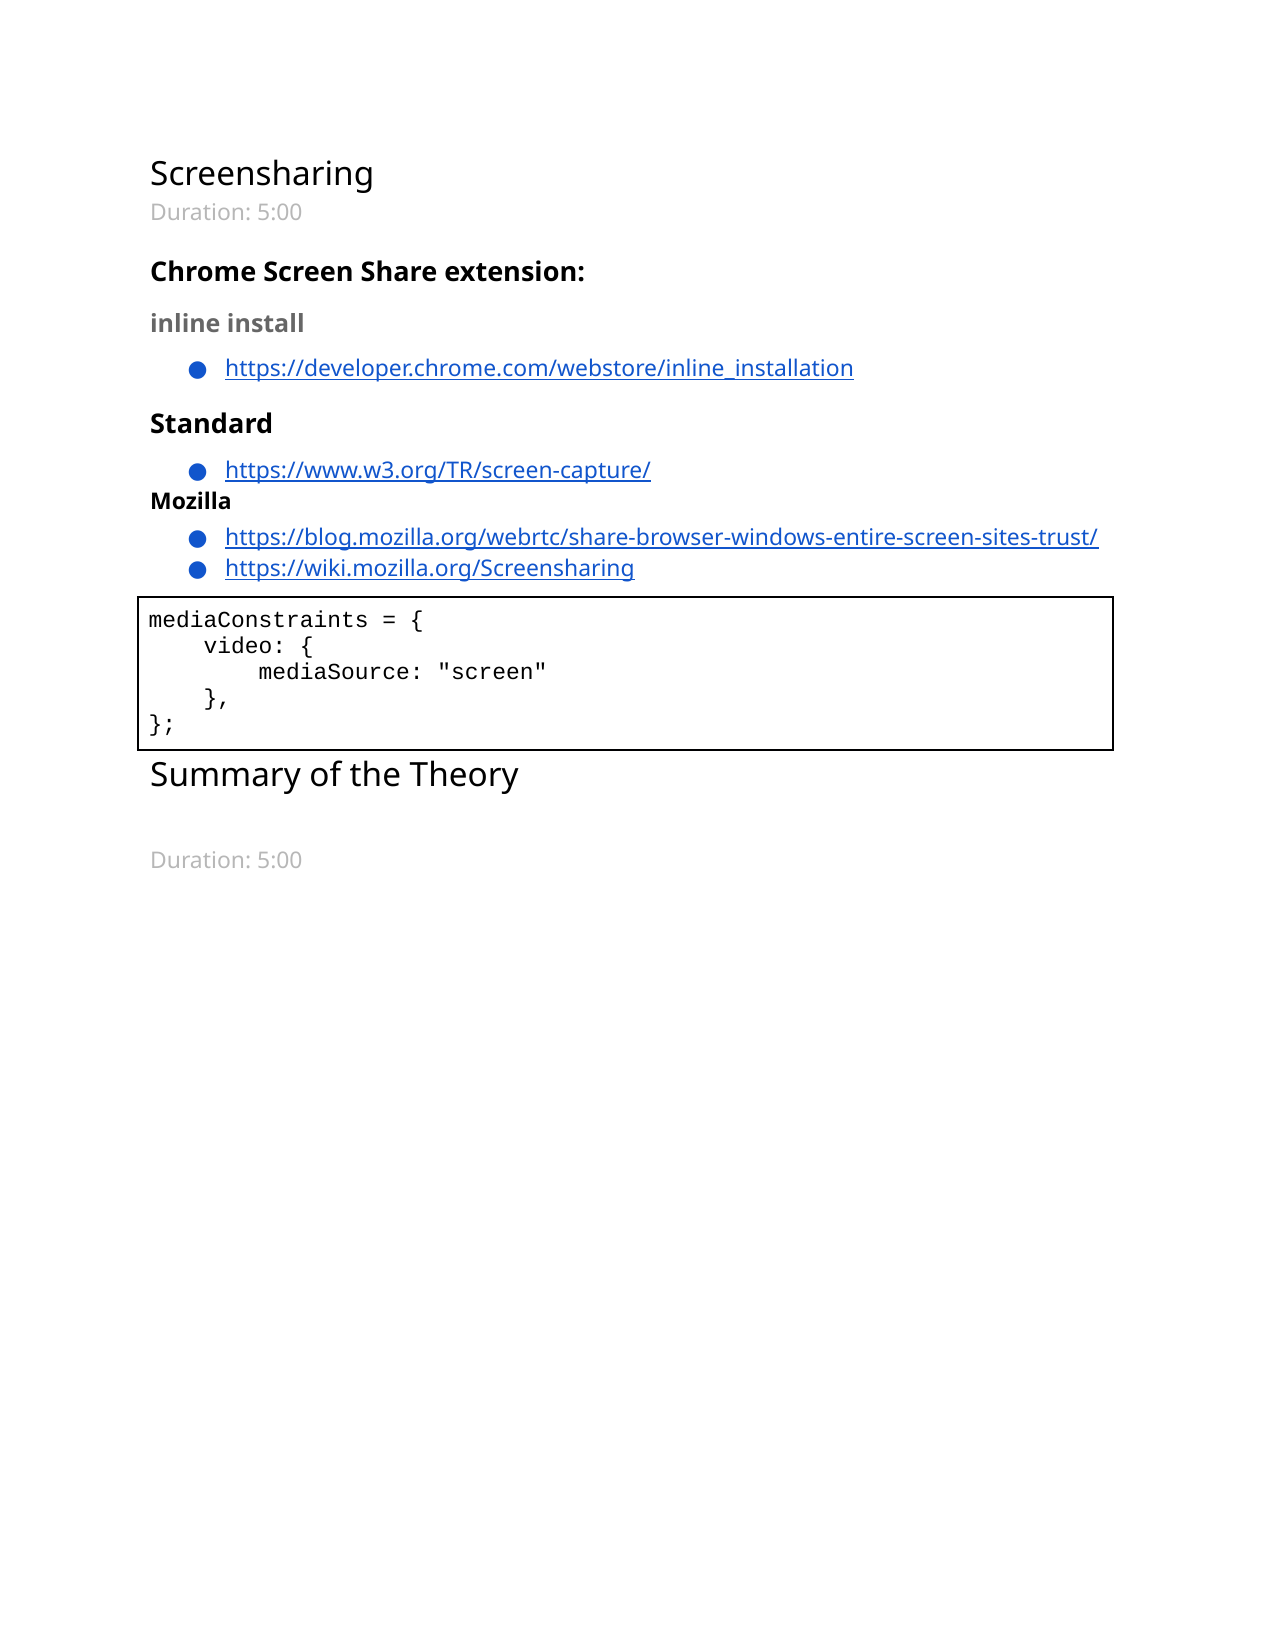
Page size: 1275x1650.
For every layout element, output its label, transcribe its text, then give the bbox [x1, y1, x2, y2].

subtitle Standard [150, 404, 1125, 441]
list https://www.w3.org/TR/screen-capture/ [187, 454, 1125, 485]
list https://wiki.mozilla.org/Screensharing [187, 552, 1125, 583]
text Duration: 5:00 [150, 844, 1125, 875]
list https://developer.chrome.com/webstore/inline_installation [187, 352, 1125, 383]
table_header mediaConstraints = { video: { mediaSource: "screen" }, }; [139, 598, 1112, 748]
subtitle inline install [150, 306, 1125, 340]
text Mozilla [150, 485, 1125, 516]
subtitle Summary of the Theory [150, 751, 1125, 796]
subtitle Chrome Screen Share extension: [150, 252, 1125, 289]
list https://blog.mozilla.org/webrtc/share-browser-windows-entire-screen-sites-trust/ [187, 521, 1125, 552]
subtitle Screensharing [150, 150, 1125, 195]
text Duration: 5:00 [150, 195, 1125, 227]
